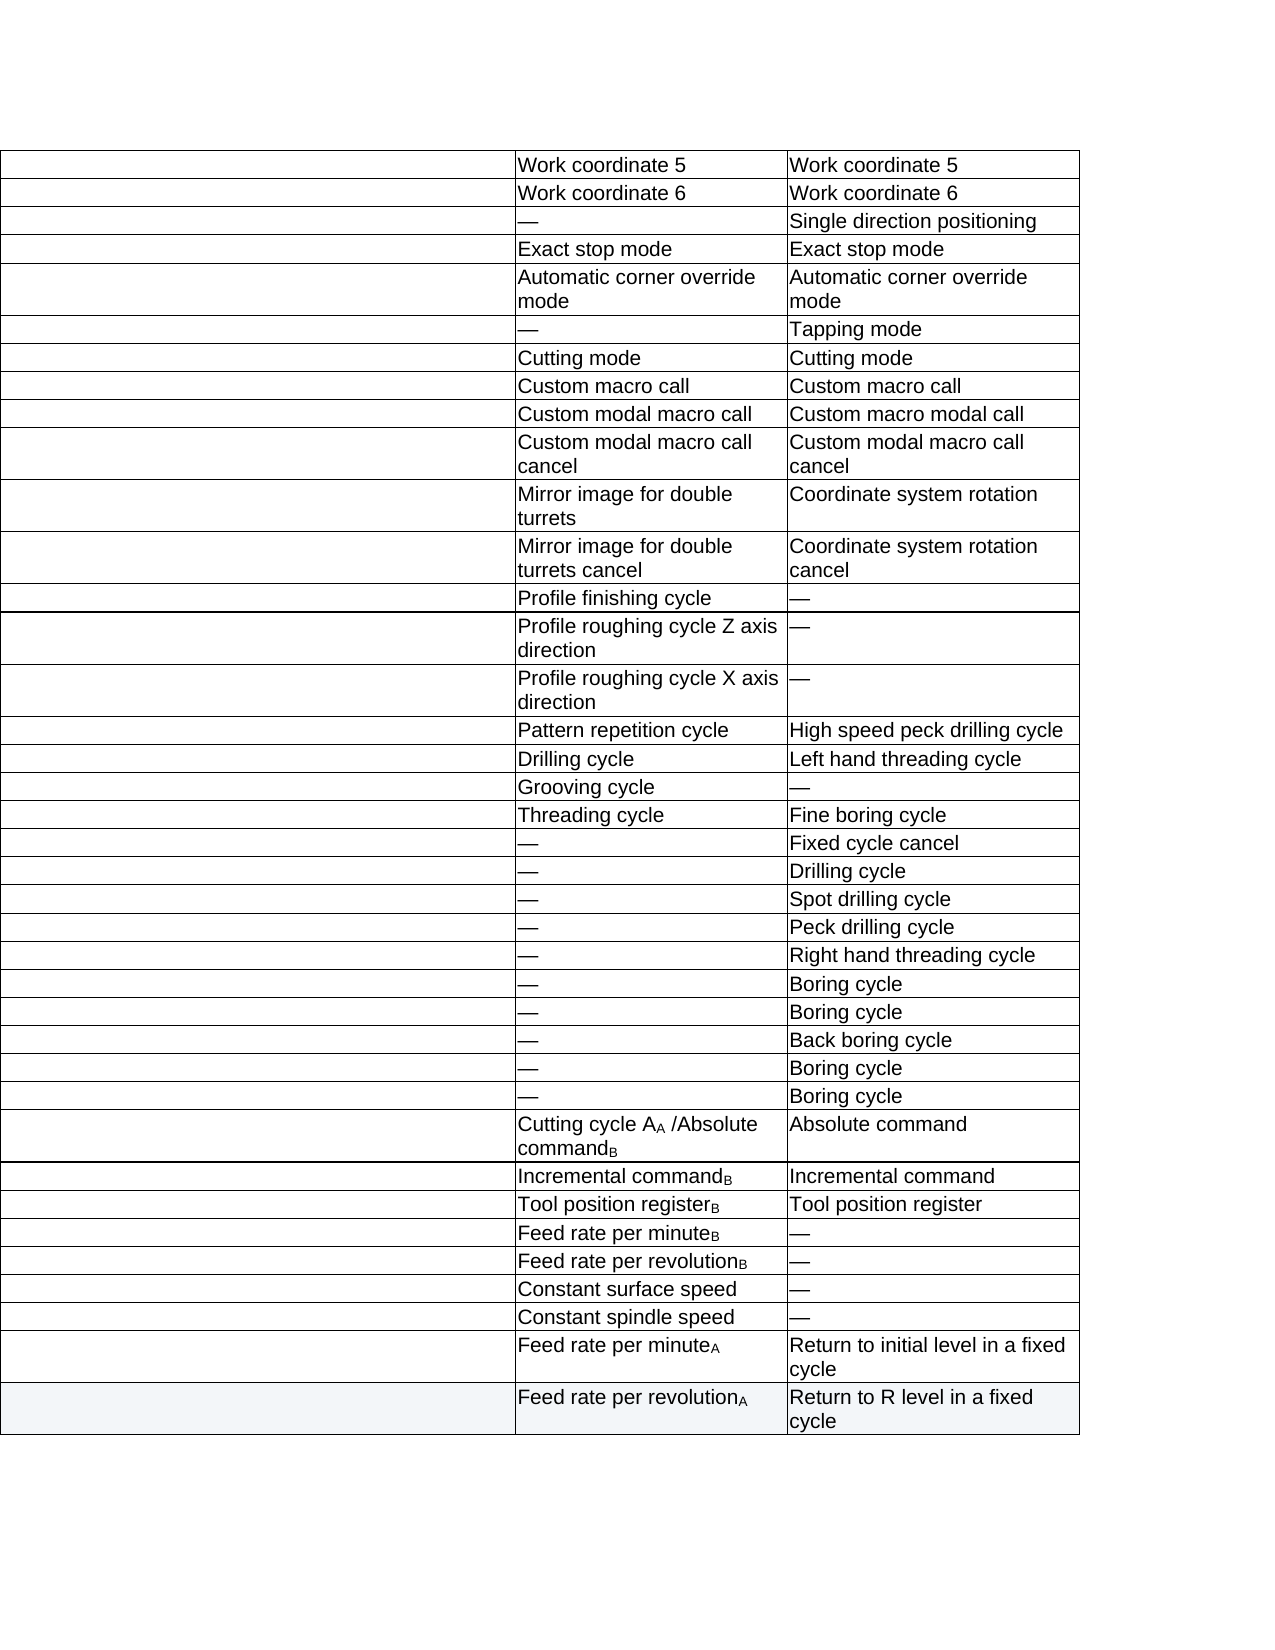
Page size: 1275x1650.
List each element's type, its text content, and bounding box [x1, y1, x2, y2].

table_cell Feed rate per minuteB [516, 1219, 787, 1246]
table_cell Grooving cycle [516, 773, 787, 800]
table_cell Incremental commandB [516, 1163, 787, 1189]
table_cell — [516, 970, 787, 997]
table_cell G87 [1, 1026, 515, 1053]
table_cell G82 [1, 885, 515, 912]
table_cell Work coordinate 5 [516, 151, 787, 178]
table_cell Left hand threading cycle [788, 745, 1079, 772]
table_cell Profile roughing cycle X axis direction [516, 665, 787, 716]
table_cell Work coordinate 6 [788, 179, 1079, 206]
table_cell Tool position register [788, 1191, 1079, 1218]
table_cell Boring cycle [788, 1082, 1079, 1109]
table_cell G81 [1, 857, 515, 884]
table_cell G65 [1, 372, 515, 399]
table_cell Cutting cycle AA /Absolute commandB [516, 1110, 787, 1161]
table_cell G61 [1, 235, 515, 262]
table_cell — [516, 885, 787, 912]
table_cell — [788, 1219, 1079, 1246]
table_cell G95 [1, 1247, 515, 1274]
table_cell Spot drilling cycle [788, 885, 1079, 912]
table_cell G83 [1, 914, 515, 941]
table_cell Work coordinate 6 [516, 179, 787, 206]
table_cell Profile finishing cycle [516, 584, 787, 611]
table_cell G67 [1, 428, 515, 479]
table_cell G73 [1, 717, 515, 744]
table_cell Mirror image for double turrets cancel [516, 532, 787, 583]
table_cell G84 [1, 942, 515, 969]
table_cell Drilling cycle [516, 745, 787, 772]
table_cell — [788, 584, 1079, 611]
table_cell Back boring cycle [788, 1026, 1079, 1053]
table_cell Mirror image for double turrets [516, 480, 787, 531]
table_cell G74 [1, 745, 515, 772]
table_cell G89 [1, 1082, 515, 1109]
table_cell G59 [1, 179, 515, 206]
table_cell G64 [1, 344, 515, 371]
table_cell — [788, 613, 1079, 663]
table_cell Absolute command [788, 1110, 1079, 1161]
table_cell Tapping mode [788, 316, 1079, 343]
table_cell Custom modal macro call [516, 400, 787, 427]
table_cell — [516, 1082, 787, 1109]
table_cell Cutting mode [788, 344, 1079, 371]
table_cell Automatic corner override mode [516, 264, 787, 314]
table_cell G80 [1, 829, 515, 856]
table_cell Threading cycle [516, 801, 787, 828]
table_cell Peck drilling cycle [788, 914, 1079, 941]
table_cell Feed rate per revolutionB [516, 1247, 787, 1274]
table_cell Profile roughing cycle Z axis direction [516, 613, 787, 663]
table_cell Exact stop mode [516, 235, 787, 262]
table_cell G85 [1, 970, 515, 997]
table_cell G60 [1, 207, 515, 234]
table_cell G66 [1, 400, 515, 427]
table_cell Feed rate per revolutionA [516, 1383, 787, 1434]
table_cell — [788, 1303, 1079, 1330]
table_cell — [788, 665, 1079, 716]
table_cell G58 [1, 151, 515, 178]
table_cell Feed rate per minuteA [516, 1331, 787, 1382]
table_cell Pattern repetition cycle [516, 717, 787, 744]
table_cell Custom modal macro call cancel [516, 428, 787, 479]
table_cell Work coordinate 5 [788, 151, 1079, 178]
table_cell — [516, 998, 787, 1025]
table_cell G88 [1, 1054, 515, 1081]
table_cell Return to R level in a fixed cycle [788, 1383, 1079, 1434]
table_cell — [788, 1275, 1079, 1302]
table_cell G63 [1, 316, 515, 343]
table_cell G92 [1, 1191, 515, 1218]
table_cell — [516, 914, 787, 941]
table_cell Custom macro call [788, 372, 1079, 399]
table_cell Coordinate system rotation [788, 480, 1079, 531]
table_cell — [516, 829, 787, 856]
table_cell Tool position registerB [516, 1191, 787, 1218]
table_cell Coordinate system rotation cancel [788, 532, 1079, 583]
table_cell High speed peck drilling cycle [788, 717, 1079, 744]
table_cell G72 [1, 665, 515, 716]
table_cell — [516, 1054, 787, 1081]
table_cell Fine boring cycle [788, 801, 1079, 828]
table_cell Automatic corner override mode [788, 264, 1079, 314]
table_cell G71 [1, 613, 515, 663]
table_cell G75 [1, 773, 515, 800]
table_cell G70 [1, 584, 515, 611]
table_cell Custom macro modal call [788, 400, 1079, 427]
table_cell G94 [1, 1219, 515, 1246]
table_cell G69 [1, 532, 515, 583]
table_cell G91 [1, 1163, 515, 1189]
table_cell G62 [1, 264, 515, 314]
table_cell G90 [1, 1110, 515, 1161]
table_cell — [516, 942, 787, 969]
table_cell G99 [1, 1383, 515, 1434]
table_cell Boring cycle [788, 998, 1079, 1025]
table_cell — [516, 857, 787, 884]
table_cell G68 [1, 480, 515, 531]
table_cell Constant surface speed [516, 1275, 787, 1302]
table_cell Return to initial level in a fixed cycle [788, 1331, 1079, 1382]
table_cell G76 [1, 801, 515, 828]
table_cell — [788, 1247, 1079, 1274]
table_cell Cutting mode [516, 344, 787, 371]
table_cell Single direction positioning [788, 207, 1079, 234]
table_cell Constant spindle speed [516, 1303, 787, 1330]
table_cell Custom macro call [516, 372, 787, 399]
table_cell — [516, 1026, 787, 1053]
table_cell — [516, 316, 787, 343]
table_cell G86 [1, 998, 515, 1025]
table_cell Custom modal macro call cancel [788, 428, 1079, 479]
table_cell Exact stop mode [788, 235, 1079, 262]
table_cell Boring cycle [788, 970, 1079, 997]
table_cell — [516, 207, 787, 234]
table_cell Boring cycle [788, 1054, 1079, 1081]
table_cell Incremental command [788, 1163, 1079, 1189]
table_cell — [788, 773, 1079, 800]
table_cell Fixed cycle cancel [788, 829, 1079, 856]
table_cell G98 [1, 1331, 515, 1382]
table_cell G97 [1, 1303, 515, 1330]
table_cell Right hand threading cycle [788, 942, 1079, 969]
table_cell Drilling cycle [788, 857, 1079, 884]
table_cell G96 [1, 1275, 515, 1302]
